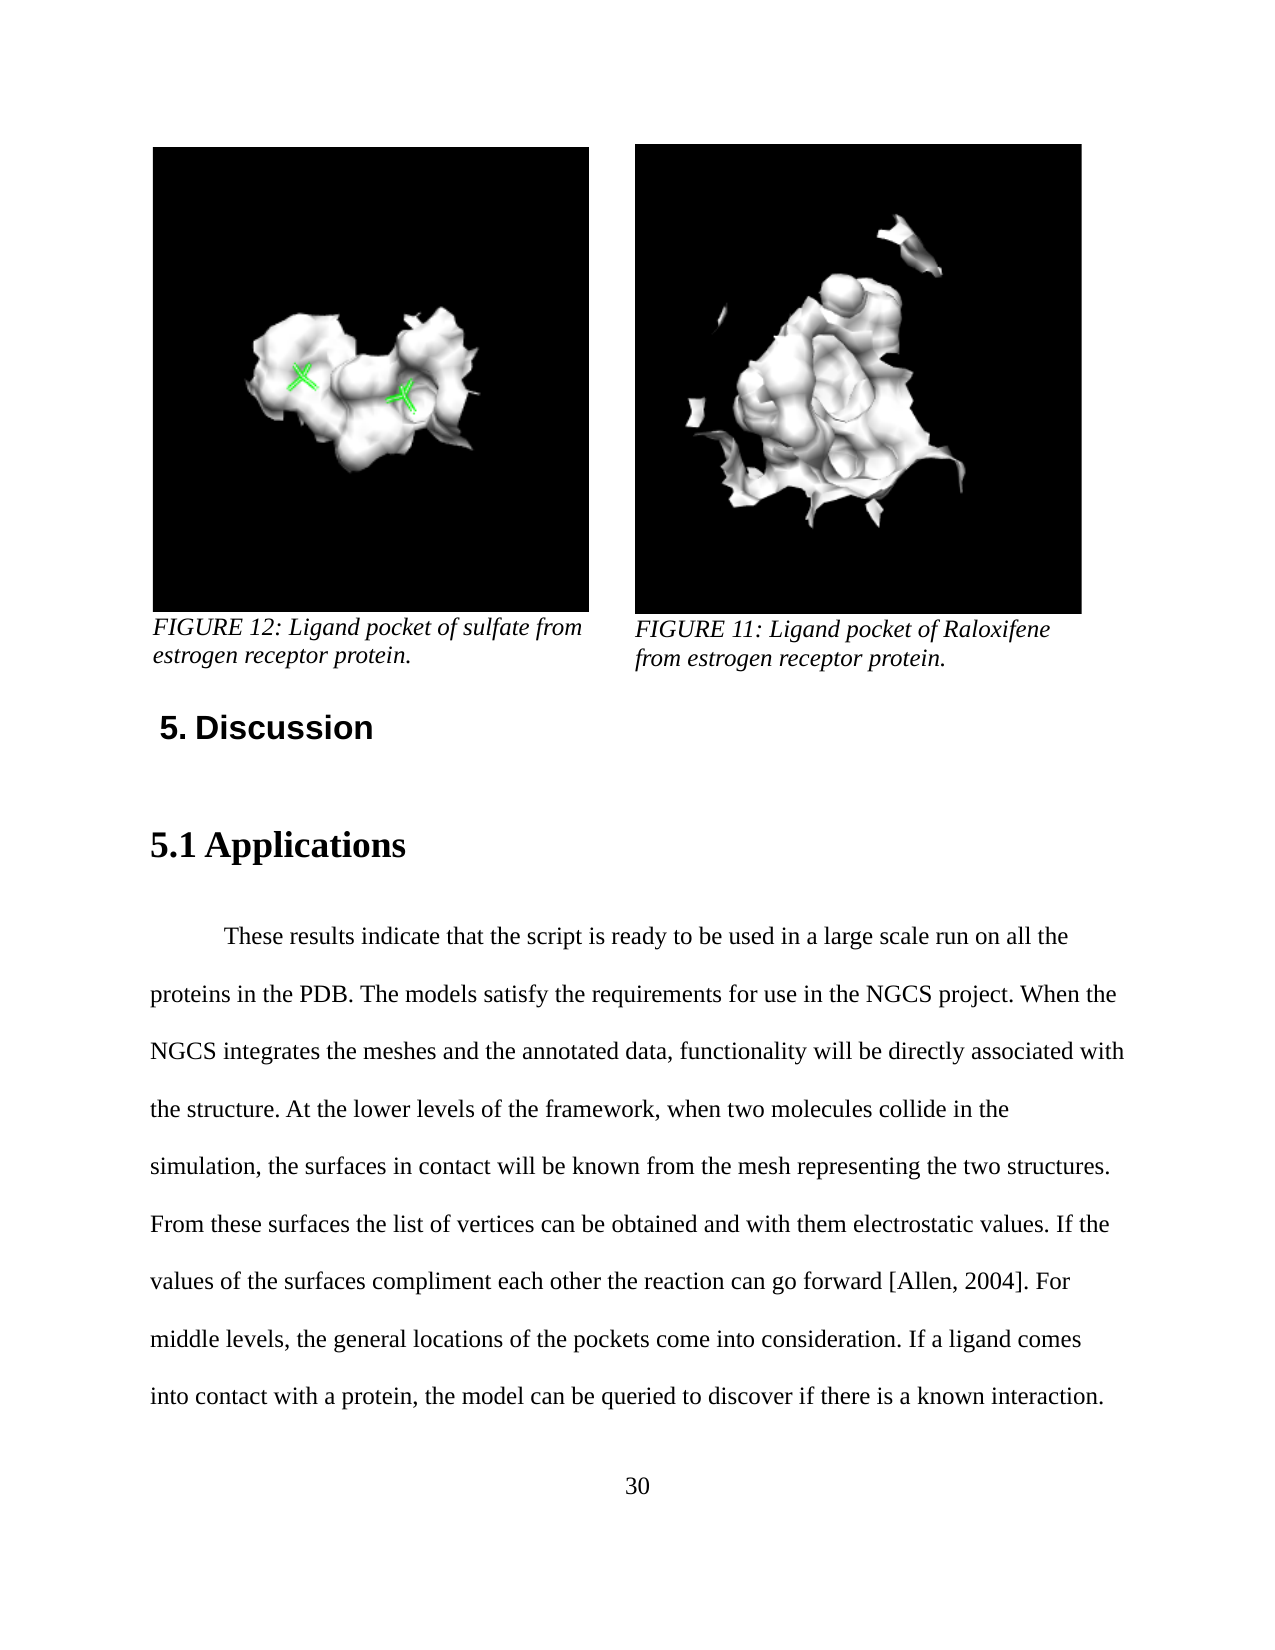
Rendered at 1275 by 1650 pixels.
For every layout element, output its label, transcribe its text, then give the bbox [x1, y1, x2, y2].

text These results indicate that the script is ready to be used in a large scale run on all the proteins in the PDB. The models satisfy the requirements for use in the NGCS project. When the NGCS integrates the meshes and the annotated data, functionality will be directly associated with the structure. At the lower levels of the framework, when two molecules collide in the simulation, the surfaces in contact will be known from the mesh representing the two structures. From these surfaces the list of vertices can be obtained and with them electrostatic values. If the values of the surfaces compliment each other the reaction can go forward [Allen, 2004]. For middle levels, the general locations of the pockets come into consideration. If a ligand comes into contact with a protein, the model can be queried to discover if there is a known interaction. [150, 921, 1125, 1410]
text FIGURE 12: Ligand pocket of sulfate from estrogen receptor protein. [153, 612, 588, 669]
subtitle [153, 135, 588, 147]
subtitle [635, 132, 1081, 144]
picture [152, 147, 589, 612]
subtitle 5.1 Applications [150, 823, 1125, 866]
subtitle Discussion [150, 150, 1125, 746]
text FIGURE 11: Ligand pocket of Raloxifene from estrogen receptor protein. [635, 614, 1081, 671]
picture [635, 144, 1082, 614]
